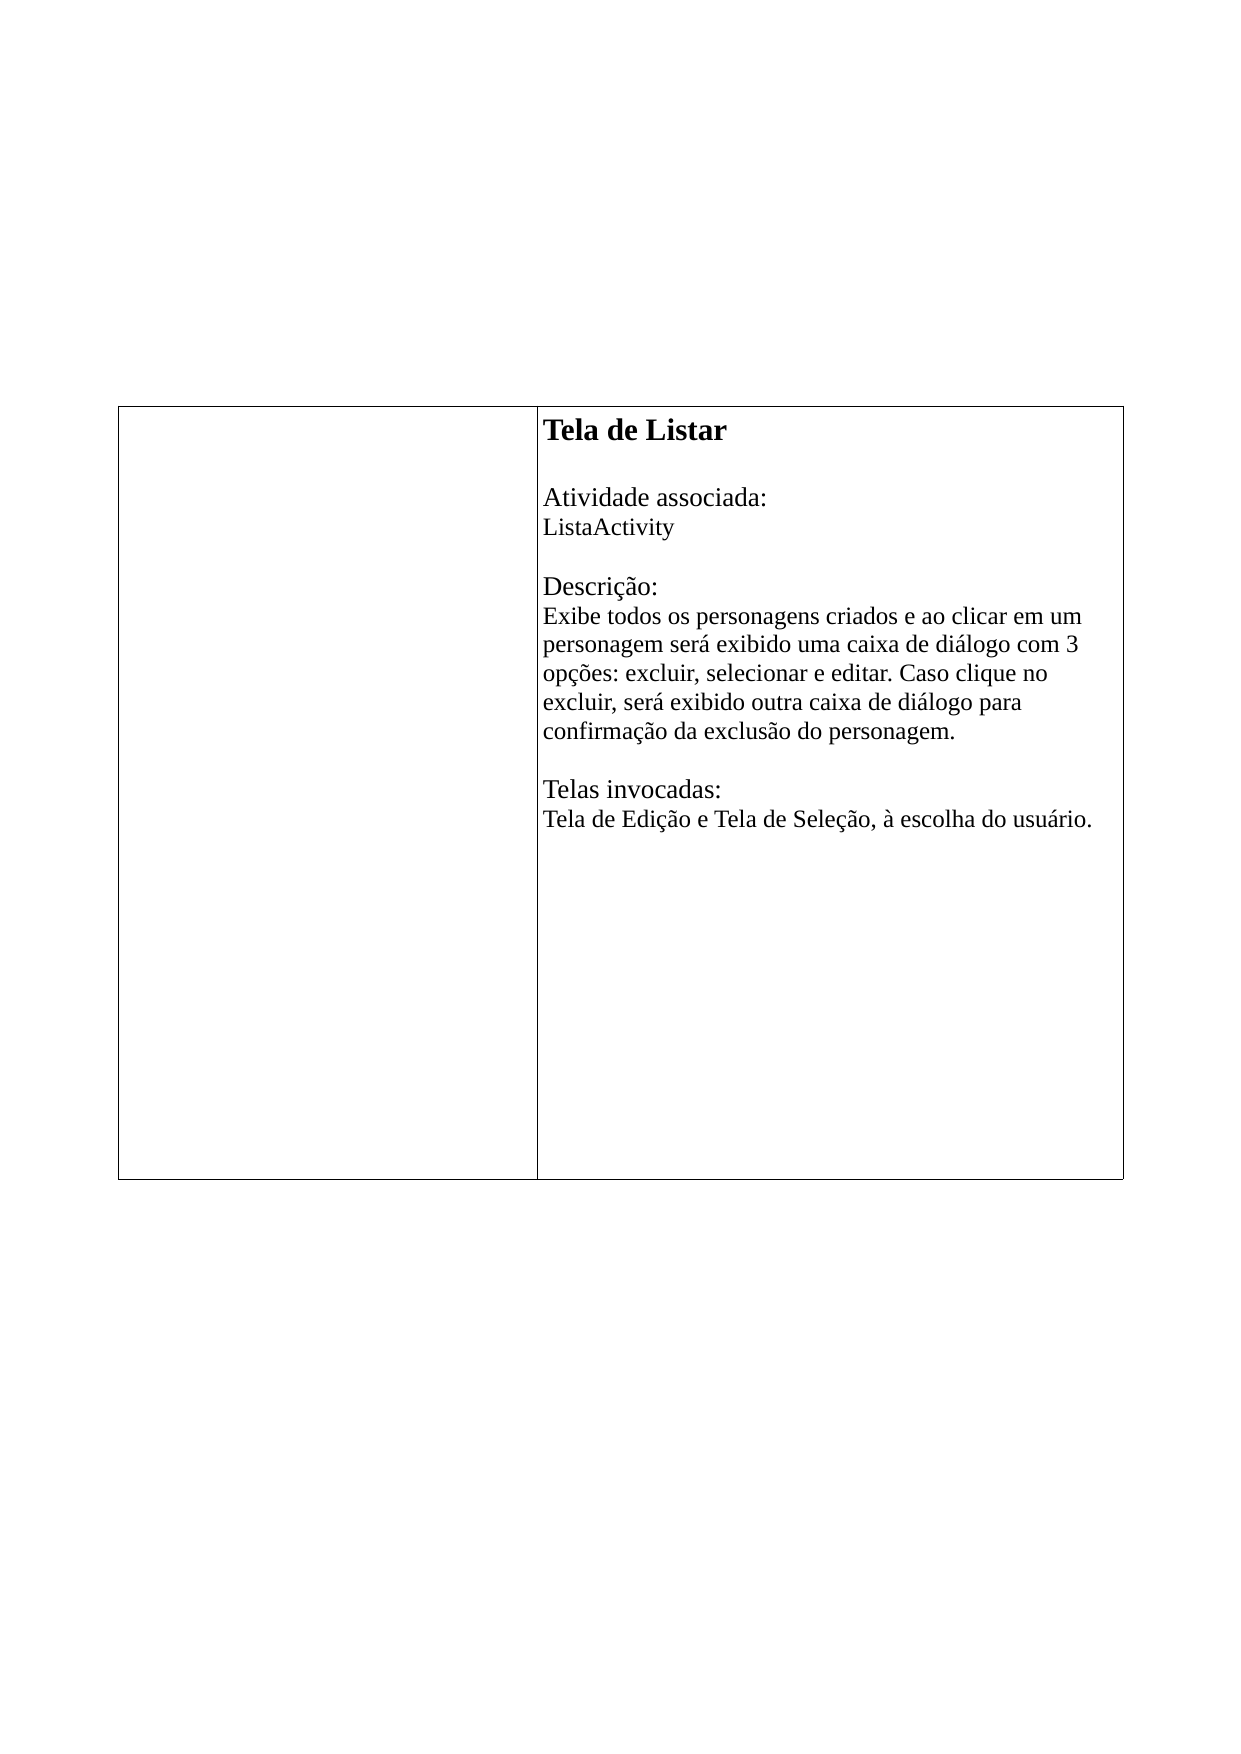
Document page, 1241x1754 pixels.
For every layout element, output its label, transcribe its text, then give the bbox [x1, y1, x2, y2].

table_header Tela de Listar Atividade associada: ListaActivity Descrição: Exibe todos os personagens criados e ao clicar em um personagem será exibido uma caixa de diálogo com 3 opções: excluir, selecionar e editar. Caso clique no excluir, será exibido outra caixa de diálogo para confirmação da exclusão do personagem. Telas invocadas: Tela de Edição e Tela de Seleção, à escolha do usuário. [538, 407, 1123, 1179]
table_header [119, 407, 537, 1179]
